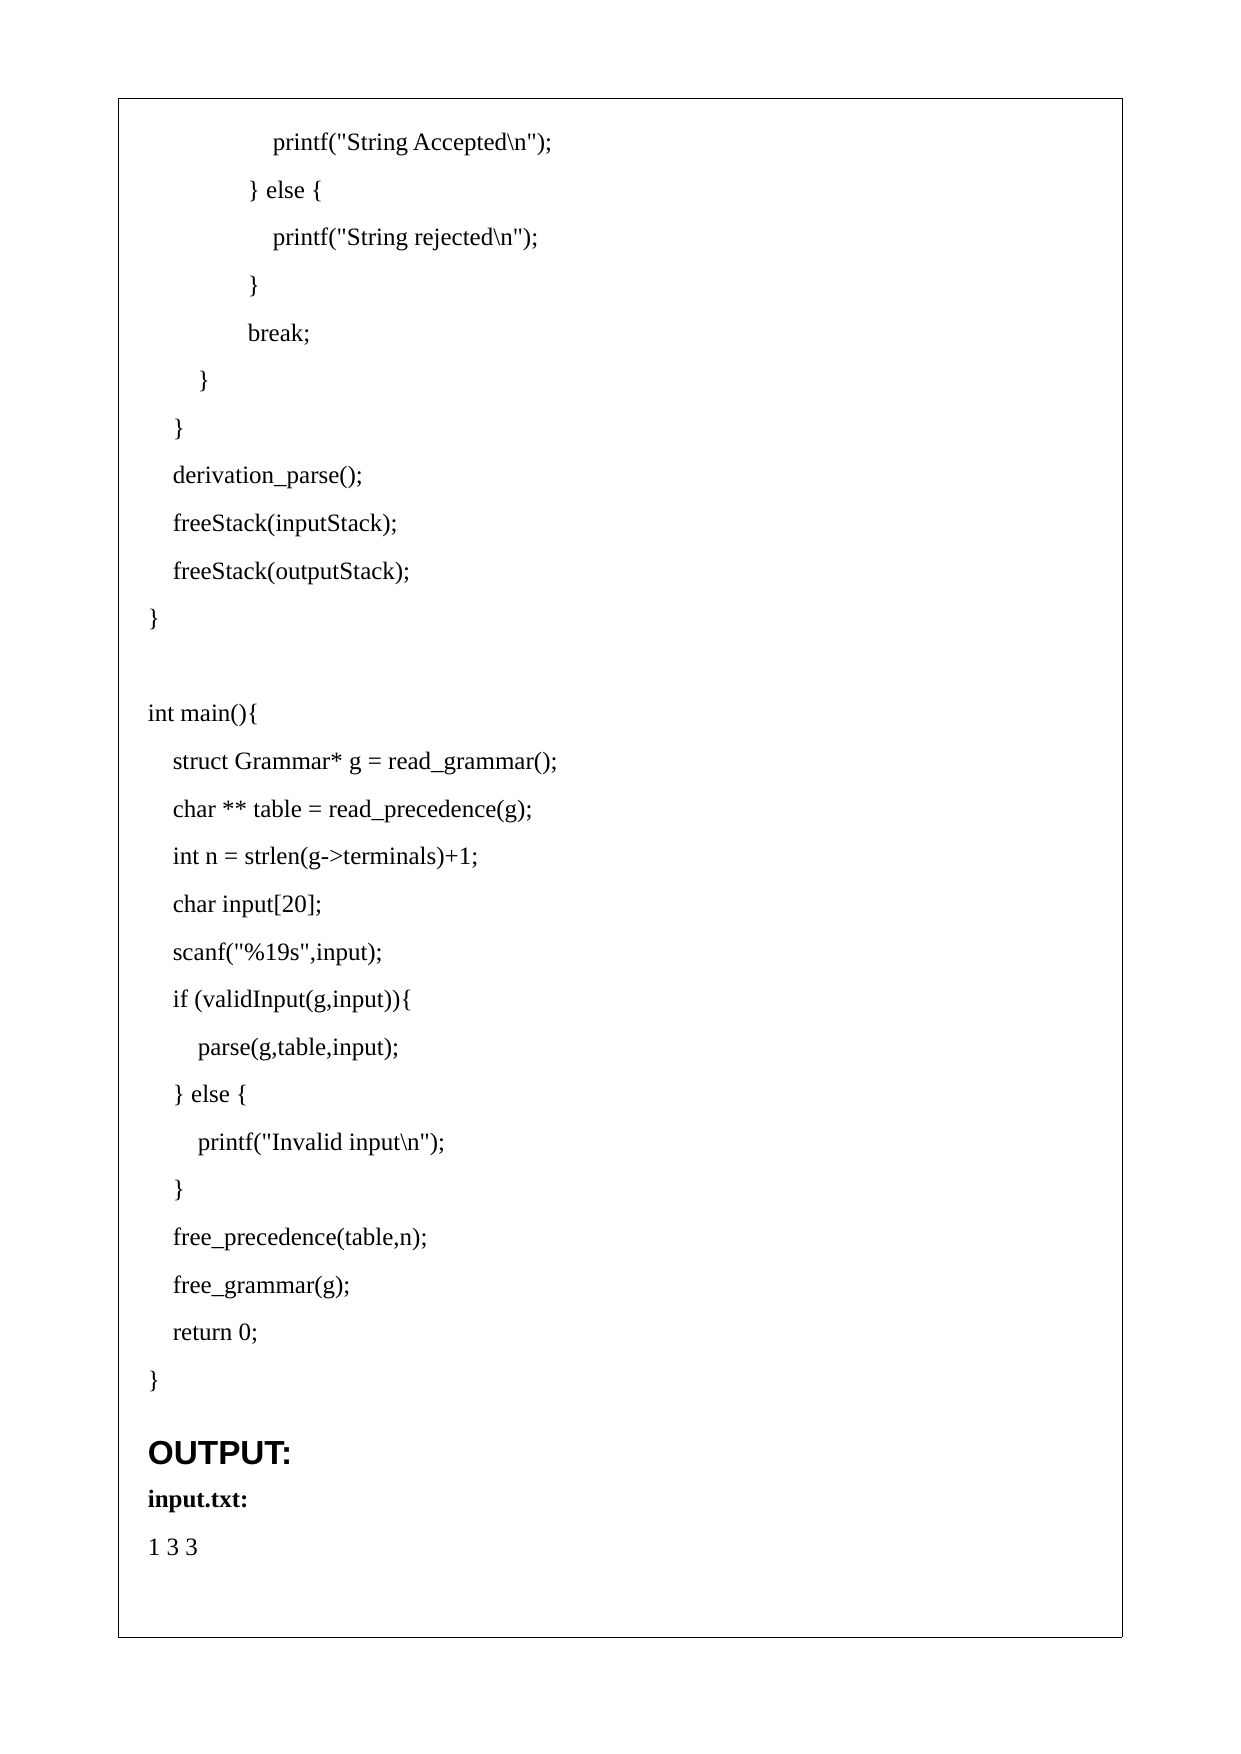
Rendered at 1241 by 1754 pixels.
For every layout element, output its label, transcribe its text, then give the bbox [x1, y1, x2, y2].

text char input[20]; [148, 889, 1092, 918]
text break; [148, 318, 1092, 346]
text char ** table = read_precedence(g); [148, 794, 1092, 822]
text free_grammar(g); [148, 1270, 1092, 1298]
text int n = strlen(g->terminals)+1; [148, 841, 1092, 870]
text freeStack(outputStack); [148, 556, 1092, 584]
text 1 3 3 [148, 1532, 1092, 1561]
text input.txt: [148, 1484, 1092, 1513]
text printf("String rejected\n"); [148, 222, 1092, 251]
text freeStack(inputStack); [148, 508, 1092, 537]
text } [148, 1174, 1092, 1203]
text parse(g,table,input); [148, 1032, 1092, 1061]
text int main(){ [148, 698, 1092, 727]
text } [148, 270, 1092, 299]
text } [148, 1365, 1092, 1394]
text } else { [148, 1079, 1092, 1108]
text printf("Invalid input\n"); [148, 1127, 1092, 1156]
subtitle OUTPUT: [148, 1433, 1092, 1472]
text if (validInput(g,input)){ [148, 984, 1092, 1013]
text } [148, 365, 1092, 394]
text derivation_parse(); [148, 461, 1092, 489]
text scanf("%19s",input); [148, 937, 1092, 965]
text } else { [148, 175, 1092, 204]
text } [148, 603, 1092, 632]
text } [148, 413, 1092, 442]
text printf("String Accepted\n"); [148, 127, 1092, 156]
text free_precedence(table,n); [148, 1222, 1092, 1251]
text struct Grammar* g = read_grammar(); [148, 746, 1092, 775]
text return 0; [148, 1317, 1092, 1346]
